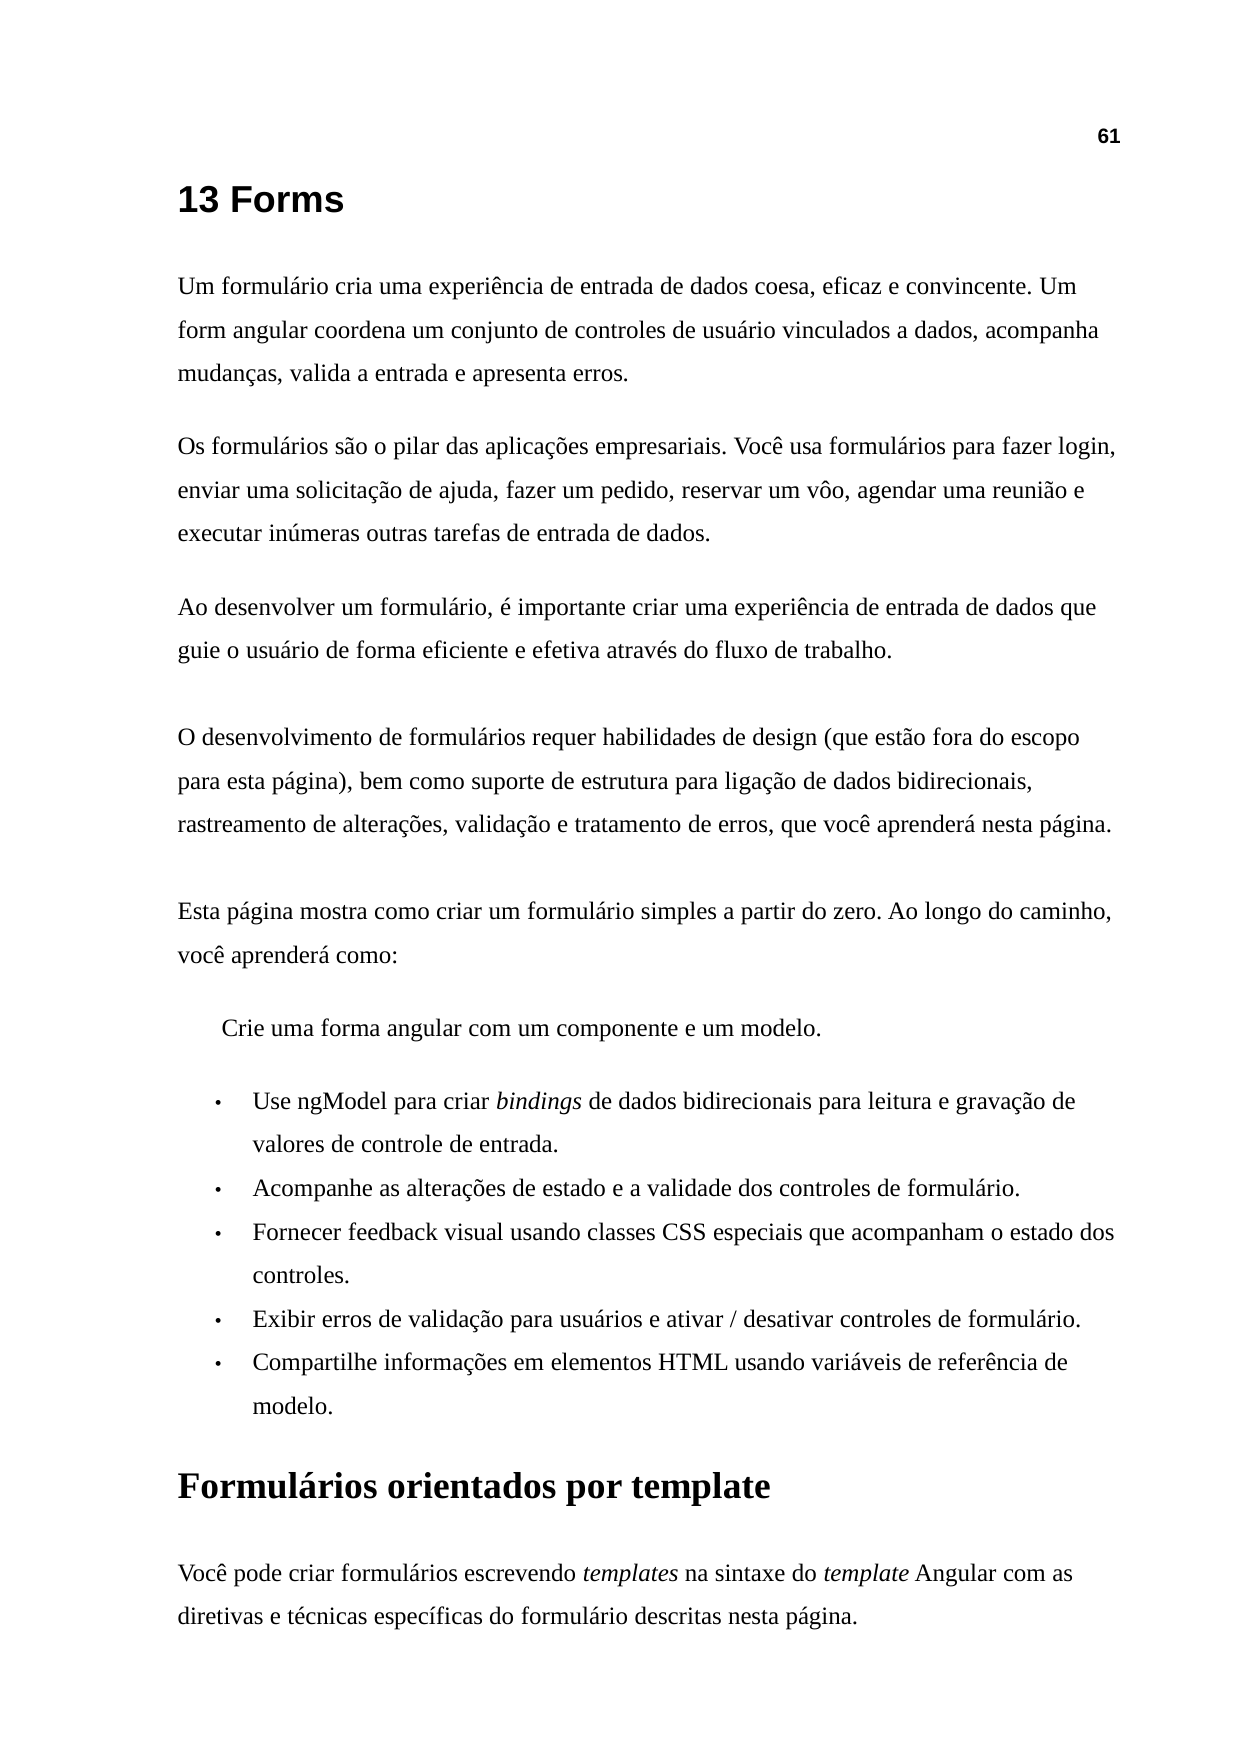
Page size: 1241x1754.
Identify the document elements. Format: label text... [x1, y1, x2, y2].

list Fornecer feedback visual usando classes CSS especiais que acompanham o estado dos controles. [215, 1216, 1122, 1289]
text Esta página mostra como criar um formulário simples a partir do zero. Ao longo do caminho, você aprenderá como: [177, 896, 1122, 969]
text Ao desenvolver um formulário, é importante criar uma experiência de entrada de dados que guie o usuário de forma eficiente e efetiva através do fluxo de trabalho. [177, 591, 1122, 664]
list Acompanhe as alterações de estado e a validade dos controles de formulário. [215, 1173, 1122, 1202]
subtitle Forms [177, 177, 1122, 220]
text Crie uma forma angular com um componente e um modelo. [177, 1013, 1122, 1042]
text O desenvolvimento de formulários requer habilidades de design (que estão fora do escopo para esta página), bem como suporte de estrutura para ligação de dados bidirecionais, rastreamento de alterações, validação e tratamento de erros, que você aprenderá nesta página. [177, 722, 1122, 838]
list Você pode criar formulários escrevendo templates na sintaxe do template Angular com as diretivas e técnicas específicas do formulário descritas nesta página. [177, 1557, 1122, 1630]
text Os formulários são o pilar das aplicações empresariais. Você usa formulários para fazer login, enviar uma solicitação de ajuda, fazer um pedido, reservar um vôo, agendar uma reunião e executar inúmeras outras tarefas de entrada de dados. [177, 431, 1122, 547]
list Compartilhe informações em elementos HTML usando variáveis de referência de modelo. [215, 1347, 1122, 1419]
list Formulários orientados por template [177, 1463, 1122, 1506]
list Exibir erros de validação para usuários e ativar / desativar controles de formulário. [215, 1303, 1122, 1332]
text Um formulário cria uma experiência de entrada de dados coesa, eficaz e convincente. Um form angular coordena um conjunto de controles de usuário vinculados a dados, acompanha mudanças, valida a entrada e apresenta erros. [177, 271, 1122, 387]
list Use ngModel para criar bindings de dados bidirecionais para leitura e gravação de valores de controle de entrada. [215, 1086, 1122, 1158]
